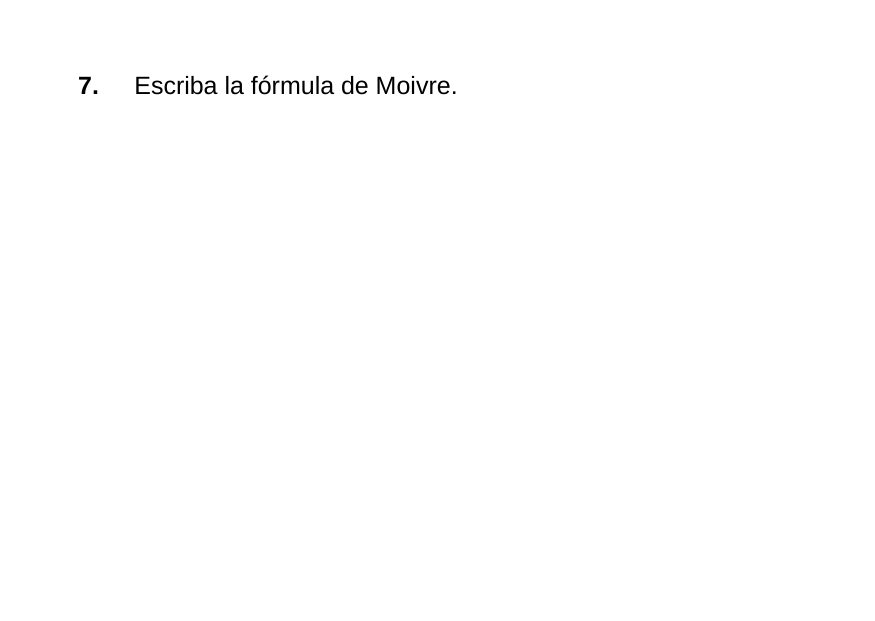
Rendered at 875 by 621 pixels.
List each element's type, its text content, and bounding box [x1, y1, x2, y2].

list Escriba la fórmula de Moivre. [78, 71, 815, 100]
